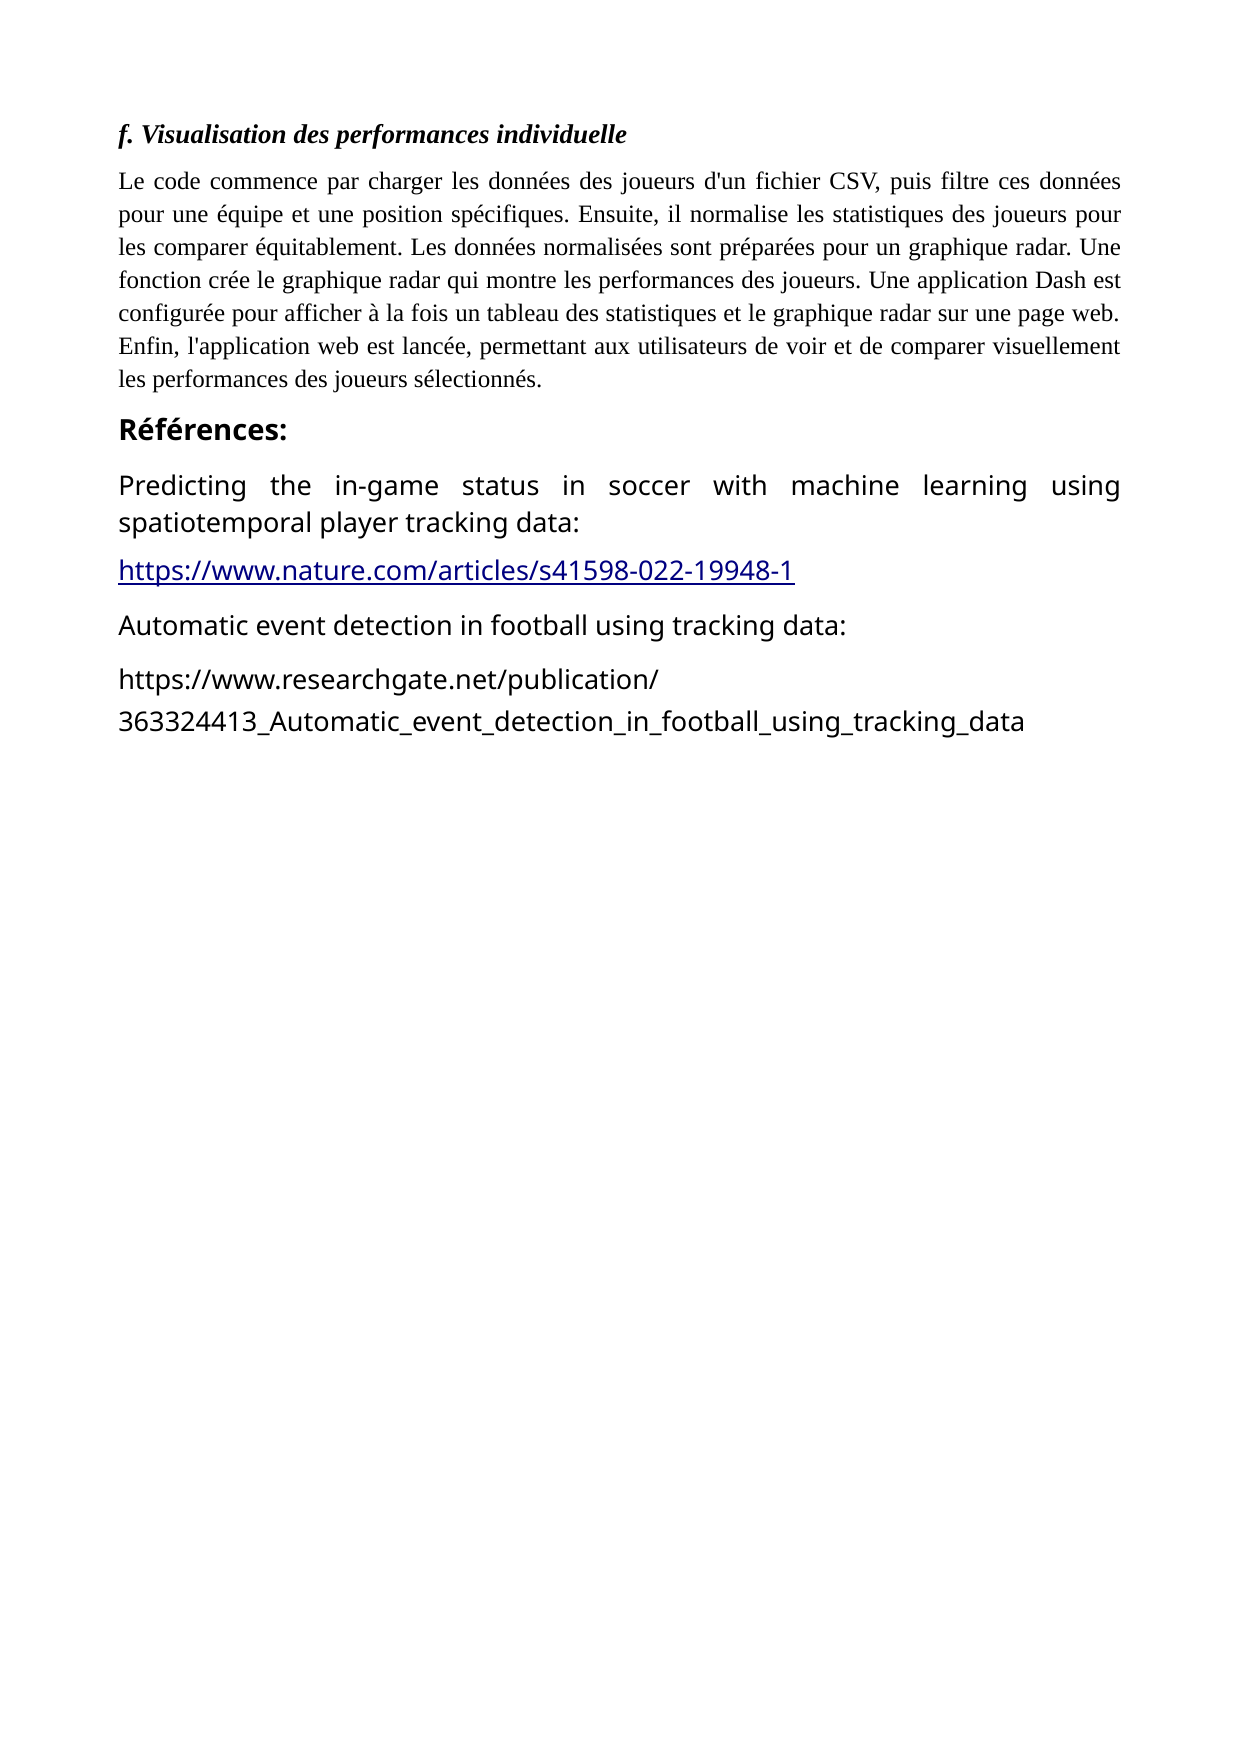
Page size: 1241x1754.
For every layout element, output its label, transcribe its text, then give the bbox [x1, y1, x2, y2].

text Références: [118, 409, 1122, 448]
text Le code commence par charger les données des joueurs d'un fichier CSV, puis filtre ces données pour une équipe et une position spécifiques. Ensuite, il normalise les statistiques des joueurs pour les comparer équitablement. Les données normalisées sont préparées pour un graphique radar. Une fonction crée le graphique radar qui montre les performances des joueurs. Une application Dash est configurée pour afficher à la fois un tableau des statistiques et le graphique radar sur une page web. Enfin, l'application web est lancée, permettant aux utilisateurs de voir et de comparer visuellement les performances des joueurs sélectionnés. [118, 166, 1122, 393]
subtitle Predicting the in-game status in soccer with machine learning using spatiotemporal player tracking data: [118, 466, 1122, 540]
text https://www.nature.com/articles/s41598-022-19948-1 [118, 552, 1122, 589]
text Automatic event detection in football using tracking data: [118, 606, 1122, 643]
text f. Visualisation des performances individuelle [118, 118, 1122, 149]
text https://www.researchgate.net/publication/363324413_Automatic_event_detection_in_football_using_tracking_data [118, 660, 1122, 740]
